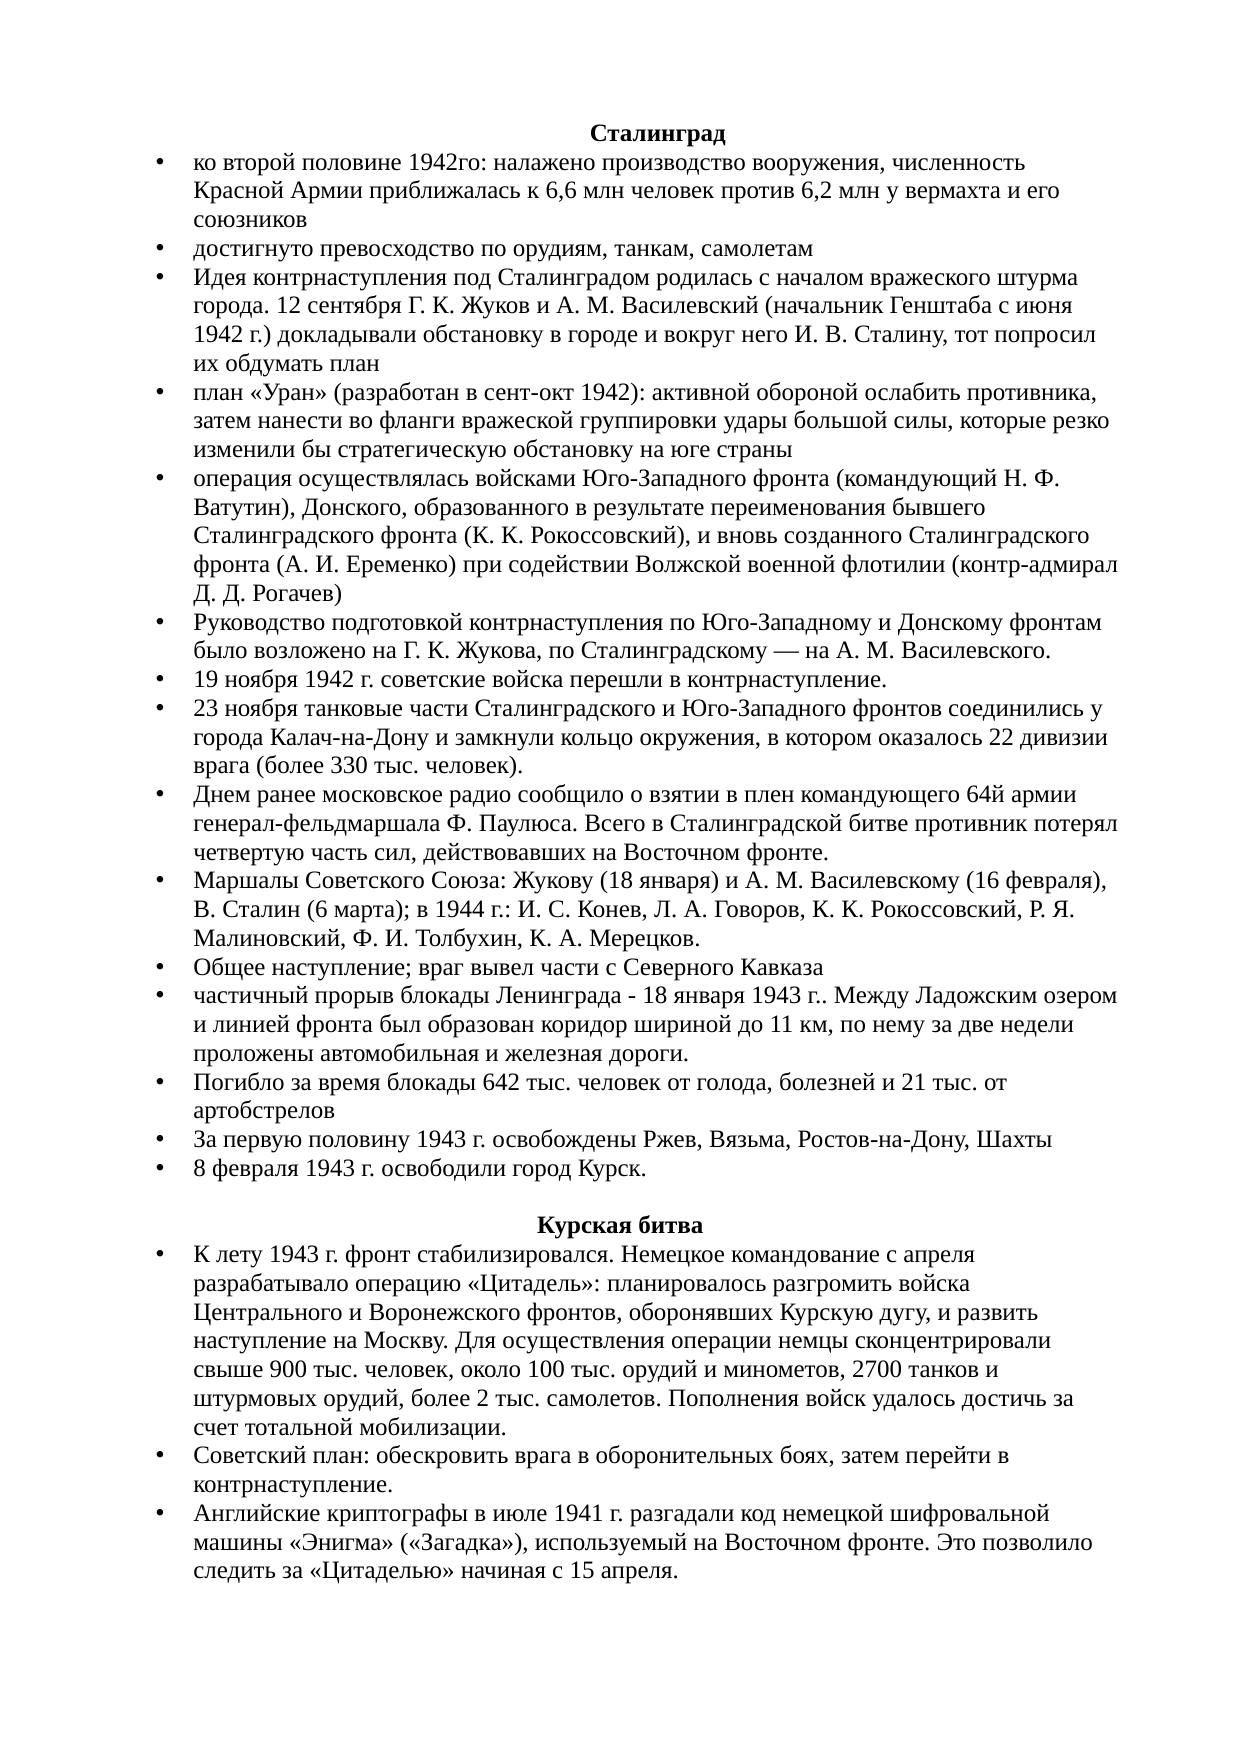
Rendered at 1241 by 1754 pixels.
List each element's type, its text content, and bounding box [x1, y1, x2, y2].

list Английские криптографы в июле 1941 г. разгадали код немецкой шифровальной машины «Энигма» («Загадка»), используемый на Восточном фронте. Это позволило следить за «Цитаделью» начиная с 15 апреля. [156, 1498, 1122, 1584]
list 19 ноября 1942 г. советские войска перешли в контрнаступление. [156, 664, 1122, 693]
list ко второй половине 1942го: налажено производство вооружения, численность Красной Армии приближалась к 6,6 млн человек против 6,2 млн у вермахта и его союзников [156, 147, 1122, 233]
list операция осуществлялась войсками Юго-Западного фронта (командующий Н. Ф. Ватутин), Донского, образованного в результате переименования бывшего Сталинградского фронта (К. К. Рокоссовский), и вновь созданного Сталинградского фронта (А. И. Еременко) при содействии Волжской военной флотилии (контр-адмирал Д. Д. Рогачев) [156, 463, 1122, 607]
list 23 ноября танковые части Сталинградского и Юго-Западного фронтов соединились у города Калач-на-Дону и замкнули кольцо окружения, в котором оказалось 22 дивизии врага (более 330 тыс. человек). [156, 693, 1122, 779]
text Курская битва [118, 1211, 1122, 1239]
list Общее наступление; враг вывел части с Северного Кавказа [156, 952, 1122, 981]
list Идея контрнаступления под Сталинградом родилась с началом вражеского штурма города. 12 сентября Г. К. Жуков и A. M. Василевский (начальник Генштаба с июня 1942 г.) докладывали обстановку в городе и вокруг него И. В. Сталину, тот попросил их обдумать план [156, 262, 1122, 377]
list Маршалы Советского Союза: Жукову (18 января) и A. M. Василевскому (16 февраля), В. Сталин (6 марта); в 1944 г.: И. С. Конев, Л. А. Говоров, К. К. Рокоссовский, Р. Я. Малиновский, Ф. И. Толбухин, К. А. Мерецков. [156, 866, 1122, 952]
list план «Уран» (разработан в сент-окт 1942): активной обороной ослабить противника, затем нанести во фланги вражеской группировки удары большой силы, которые резко изменили бы стратегическую обстановку на юге страны [156, 377, 1122, 463]
list Погибло за время блокады 642 тыс. человек от голода, болезней и 21 тыс. от артобстрелов [156, 1067, 1122, 1124]
list За первую половину 1943 г. освобождены Ржев, Вязьма, Ростов-на-Дону, Шахты [156, 1124, 1122, 1153]
list 8 февраля 1943 г. освободили город Курск. [156, 1153, 1122, 1182]
list Советский план: обескровить врага в оборонительных боях, затем перейти в контрнаступление. [156, 1441, 1122, 1498]
list Сталинград [156, 118, 1122, 147]
list частичный прорыв блокады Ленинграда - 18 января 1943 г.. Между Ладожским озером и линией фронта был образован коридор шириной до 11 км, по нему за две недели проложены автомобильная и железная дороги. [156, 981, 1122, 1067]
list Днем ранее московское радио сообщило о взятии в плен командующего 64й армии генерал-фельдмаршала Ф. Паулюса. Всего в Сталинградской битве противник потерял четвертую часть сил, действовавших на Восточном фронте. [156, 779, 1122, 866]
list Руководство подготовкой контрнаступления по Юго-Западному и Донскому фронтам было возложено на Г. К. Жукова, по Сталинградскому — на A. M. Василевского. [156, 607, 1122, 664]
list К лету 1943 г. фронт стабилизировался. Немецкое командование с апреля разрабатывало операцию «Цитадель»: планировалось разгромить войска Центрального и Воронежского фронтов, оборонявших Курскую дугу, и развить наступление на Москву. Для осуществления операции немцы сконцентрировали свыше 900 тыс. человек, около 100 тыс. орудий и минометов, 2700 танков и штурмовых орудий, более 2 тыс. самолетов. Пополнения войск удалось достичь за счет тотальной мобилизации. [156, 1239, 1122, 1441]
list достигнуто превосходство по орудиям, танкам, самолетам [156, 233, 1122, 262]
